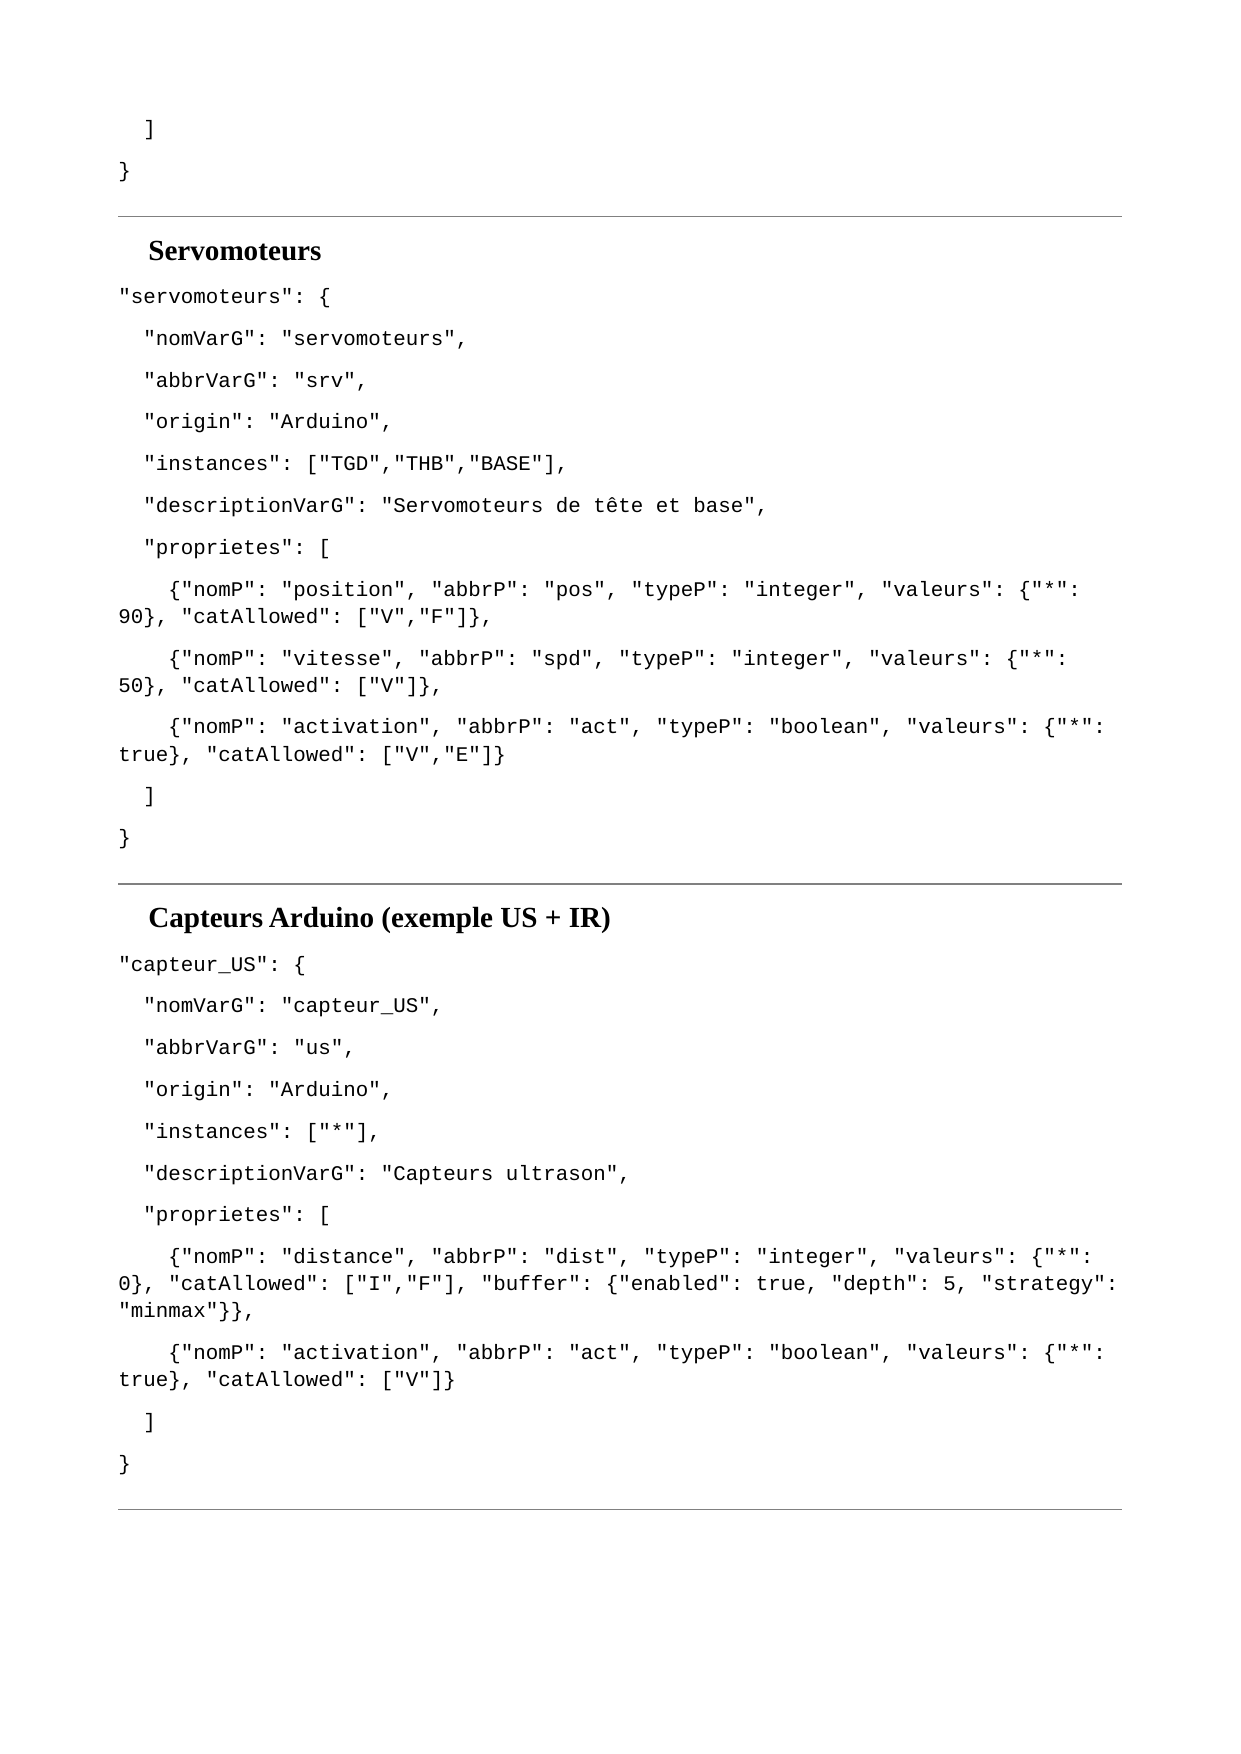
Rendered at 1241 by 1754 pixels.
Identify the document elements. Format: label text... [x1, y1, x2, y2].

text "origin": "Arduino", [118, 1079, 1122, 1103]
text "proprietes": [ [118, 537, 1122, 561]
text "instances": ["TGD","THB","BASE"], [118, 453, 1122, 477]
text "origin": "Arduino", [118, 412, 1122, 435]
text } [118, 160, 1122, 183]
text {"nomP": "vitesse", "abbrP": "spd", "typeP": "integer", "valeurs": {"*": 50}, "catAllowed": ["V"]}, [118, 648, 1122, 698]
text ] [118, 118, 1122, 142]
text {"nomP": "activation", "abbrP": "act", "typeP": "boolean", "valeurs": {"*": true}, "catAllowed": ["V","E"]} [118, 717, 1122, 767]
text } [118, 827, 1122, 851]
text ] [118, 786, 1122, 809]
text "instances": ["*"], [118, 1121, 1122, 1144]
text "abbrVarG": "srv", [118, 370, 1122, 393]
text "descriptionVarG": "Capteurs ultrason", [118, 1162, 1122, 1186]
text } [118, 1453, 1122, 1477]
text {"nomP": "distance", "abbrP": "dist", "typeP": "integer", "valeurs": {"*": 0}, "catAllowed": ["I","F"], "buffer": {"enabled": true, "depth": 5, "strategy": "minmax"}}, [118, 1246, 1122, 1324]
text "descriptionVarG": "Servomoteurs de tête et base", [118, 495, 1122, 519]
text {"nomP": "position", "abbrP": "pos", "typeP": "integer", "valeurs": {"*": 90}, "catAllowed": ["V","F"]}, [118, 579, 1122, 629]
text ] [118, 1411, 1122, 1435]
text "capteur_US": { [118, 954, 1122, 977]
text "abbrVarG": "us", [118, 1037, 1122, 1061]
text {"nomP": "activation", "abbrP": "act", "typeP": "boolean", "valeurs": {"*": true}, "catAllowed": ["V"]} [118, 1342, 1122, 1393]
subtitle 🔸 Servomoteurs [118, 233, 1122, 267]
text "proprietes": [ [118, 1204, 1122, 1228]
text "nomVarG": "capteur_US", [118, 995, 1122, 1019]
subtitle 🔸 Capteurs Arduino (exemple US + IR) [118, 901, 1122, 934]
text "nomVarG": "servomoteurs", [118, 328, 1122, 352]
text "servomoteurs": { [118, 286, 1122, 310]
